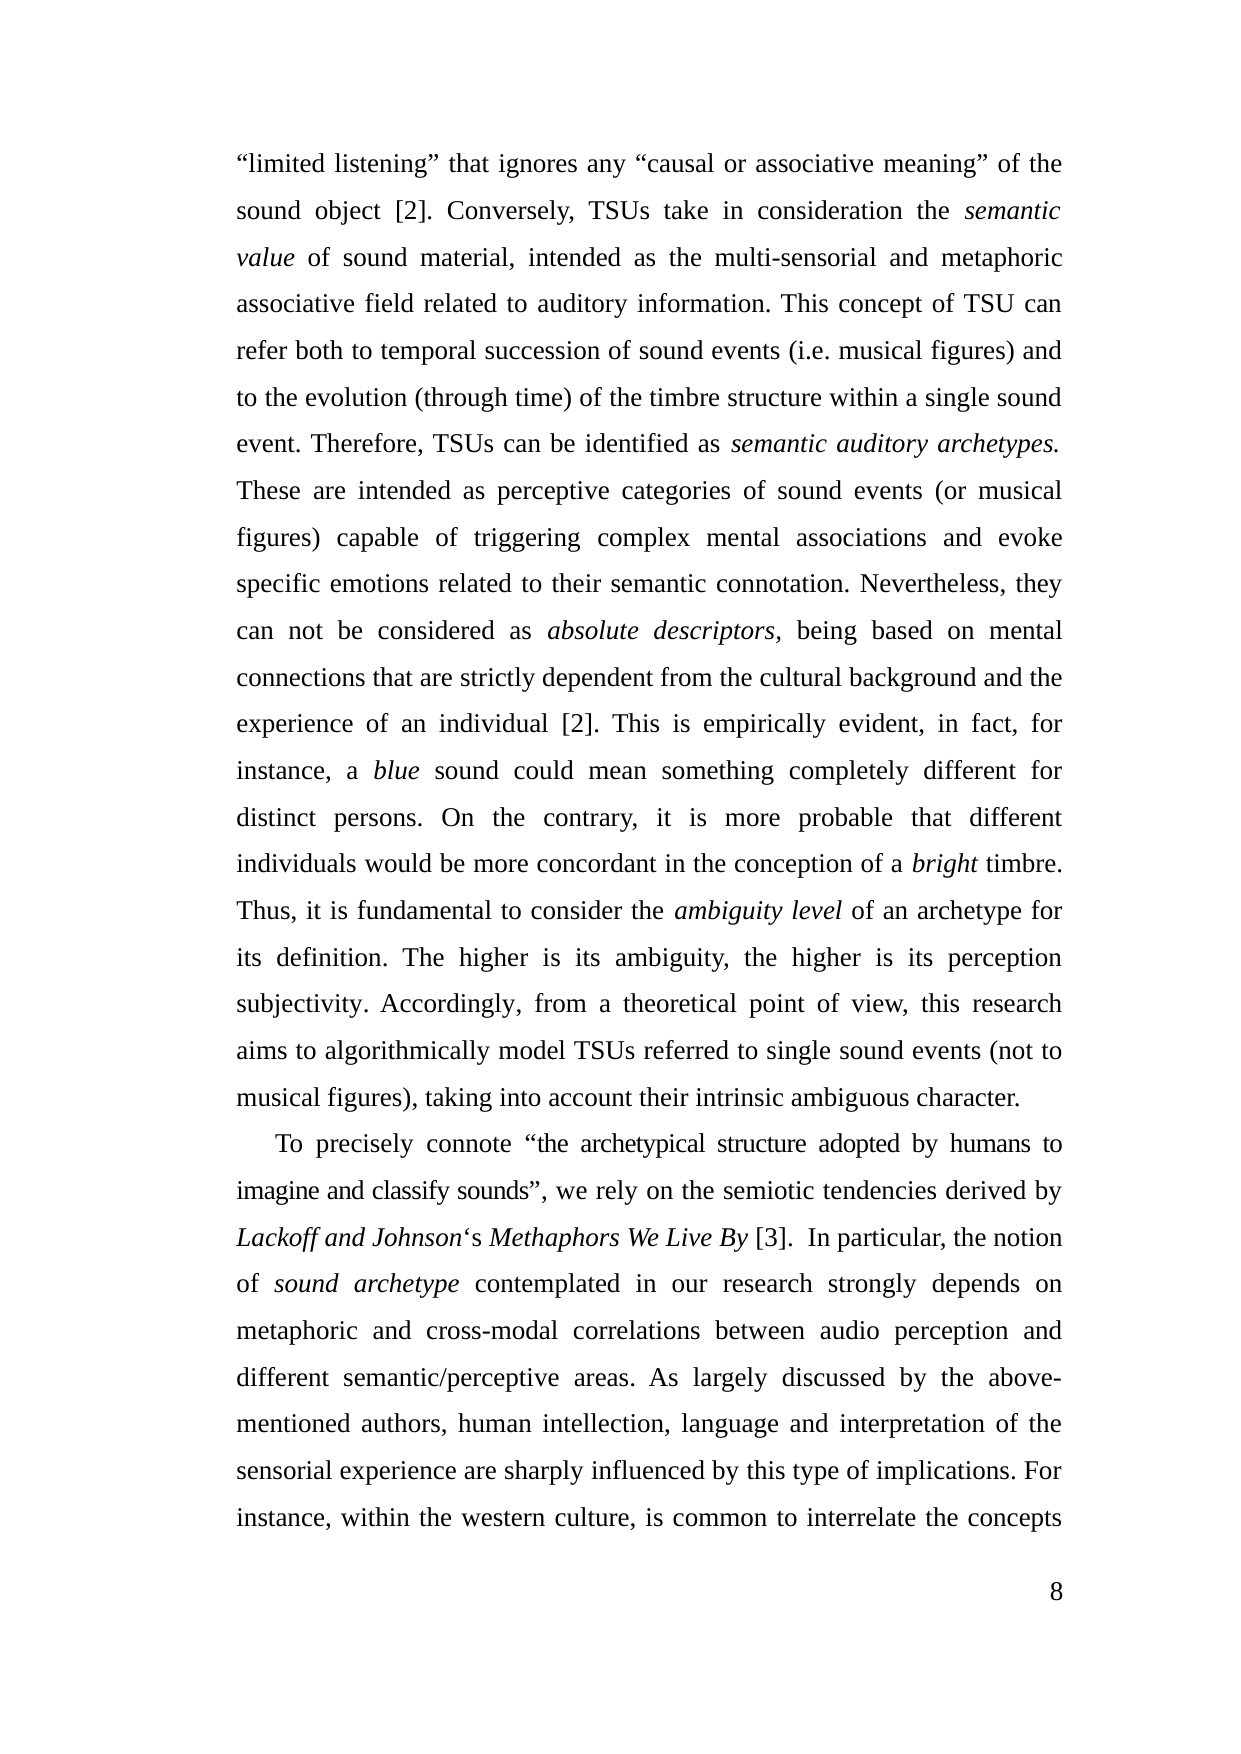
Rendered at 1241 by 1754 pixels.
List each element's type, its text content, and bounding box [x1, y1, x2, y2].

text To precisely connote “the archetypical structure adopted by humans to imagine and classify sounds”, we rely on the semiotic tendencies derived by Lackoff and Johnson‘s Methaphors We Live By [3]. In particular, the notion of sound archetype contemplated in our research strongly depends on metaphoric and cross-modal correlations between audio perception and different semantic/perceptive areas. As largely discussed by the above-mentioned authors, human intellection, language and interpretation of the sensorial experience are sharply influenced by this type of implications. For instance, within the western culture, is common to interrelate the concepts [236, 1128, 1063, 1532]
text “limited listening” that ignores any “causal or associative meaning” of the sound object [2]. Conversely, TSUs take in consideration the semantic value of sound material, intended as the multi-sensorial and metaphoric associative field related to auditory information. This concept of TSU can refer both to temporal succession of sound events (i.e. musical figures) and to the evolution (through time) of the timbre structure within a single sound event. Therefore, TSUs can be identified as semantic auditory archetypes. These are intended as perceptive categories of sound events (or musical figures) capable of triggering complex mental associations and evoke specific emotions related to their semantic connotation. Nevertheless, they can not be considered as absolute descriptors, being based on mental connections that are strictly dependent from the cultural background and the experience of an individual [2]. This is empirically evident, in fact, for instance, a blue sound could mean something completely different for distinct persons. On the contrary, it is more probable that different individuals would be more concordant in the conception of a bright timbre. Thus, it is fundamental to consider the ambiguity level of an archetype for its definition. The higher is its ambiguity, the higher is its perception subjectivity. Accordingly, from a theoretical point of view, this research aims to algorithmically model TSUs referred to single sound events (not to musical figures), taking into account their intrinsic ambiguous character. [236, 148, 1063, 1112]
